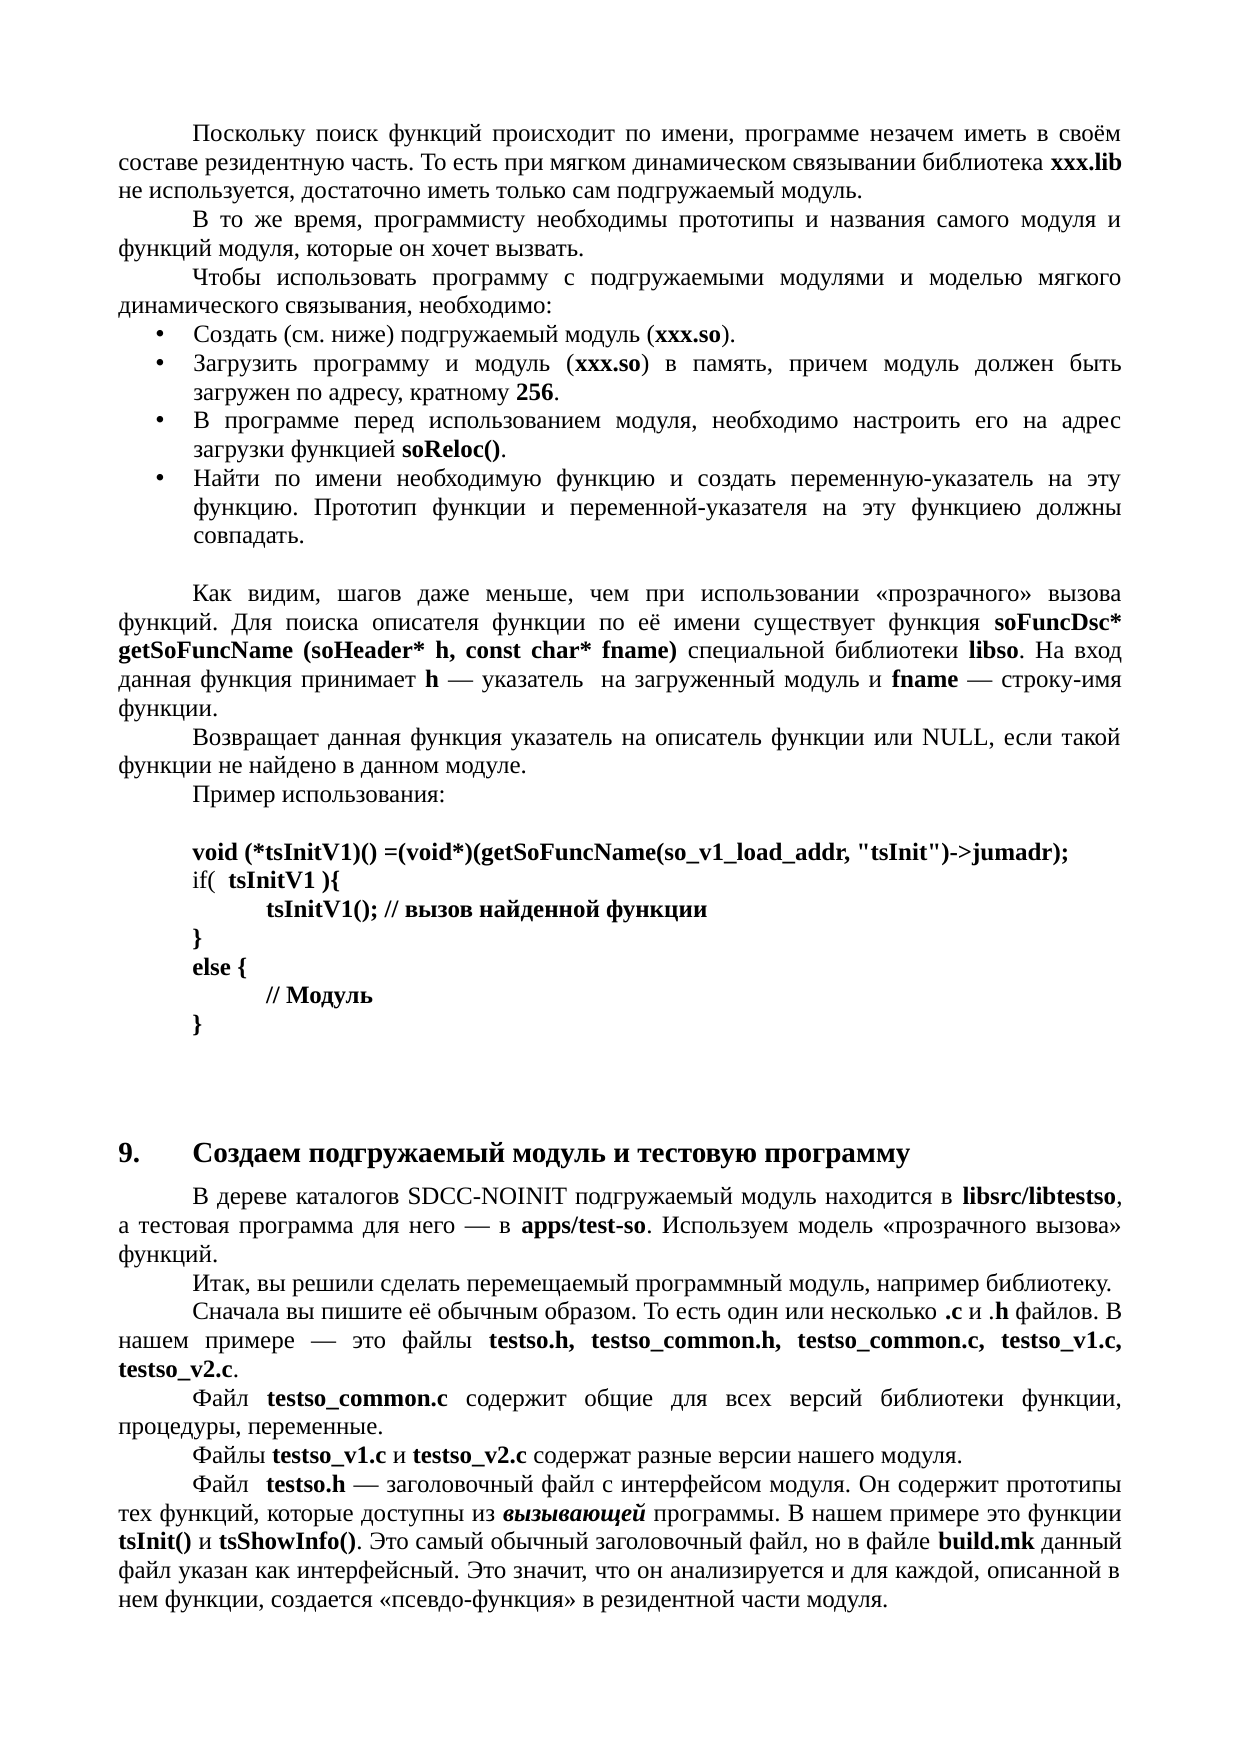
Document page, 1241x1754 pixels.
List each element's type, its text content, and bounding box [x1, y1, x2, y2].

text В дереве каталогов SDCC-NOINIT подгружаемый модуль находится в libsrc/libtestso, а тестовая программа для него — в apps/test-so. Используем модель «прозрачного вызова» функций. [118, 1181, 1122, 1268]
list В программе перед использованием модуля, необходимо настроить его на адрес загрузки функцией soReloc(). [156, 406, 1122, 463]
text // Модуль [118, 981, 1122, 1009]
text Поскольку поиск функций происходит по имени, программе незачем иметь в своём составе резидентную часть. То есть при мягком динамическом связывании библиотека xxx.lib не используется, достаточно иметь только сам подгружаемый модуль. [118, 118, 1122, 204]
text Файл testso_common.c содержит общие для всех версий библиотеки функции, процедуры, переменные. [118, 1383, 1122, 1440]
text Файл testso.h — заголовочный файл с интерфейсом модуля. Он содержит прототипы тех функций, которые доступны из вызывающей программы. В нашем примере это функции tsInit() и tsShowInfo(). Это самый обычный заголовочный файл, но в файле build.mk данный файл указан как интерфейсный. Это значит, что он анализируется и для каждой, описанной в нем функции, создается «псевдо-функция» в резидентной части модуля. [118, 1469, 1122, 1613]
text if( tsInitV1 ){ [118, 866, 1122, 894]
text Итак, вы решили сделать перемещаемый программный модуль, например библиотеку. [118, 1268, 1122, 1296]
text Чтобы использовать программу с подгружаемыми модулями и моделью мягкого динамического связывания, необходимо: [118, 262, 1122, 319]
text Как видим, шагов даже меньше, чем при использовании «прозрачного» вызова функций. Для поиска описателя функции по её имени существует функция soFuncDsc* getSoFuncName (soHeader* h, const char* fname) специальной библиотеки libso. На вход данная функция принимает h — указатель на загруженный модуль и fname — строку-имя функции. [118, 578, 1122, 722]
subtitle Создаем подгружаемый модуль и тестовую программу [118, 1135, 1122, 1169]
list Найти по имени необходимую функцию и создать переменную-указатель на эту функцию. Прототип функции и переменной-указателя на эту функциею должны совпадать. [156, 463, 1122, 549]
text Файлы testso_v1.c и testso_v2.c содержат разные версии нашего модуля. [118, 1440, 1122, 1469]
text Возвращает данная функция указатель на описатель функции или NULL, если такой функции не найдено в данном модуле. [118, 722, 1122, 779]
text В то же время, программисту необходимы прототипы и названия самого модуля и функций модуля, которые он хочет вызвать. [118, 204, 1122, 262]
text } [118, 923, 1122, 952]
text tsInitV1(); // вызов найденной функции [118, 894, 1122, 923]
text else { [118, 952, 1122, 981]
list Загрузить программу и модуль (xxx.so) в память, причем модуль должен быть загружен по адресу, кратному 256. [156, 348, 1122, 406]
text } [118, 1009, 1122, 1038]
text Сначала вы пишите её обычным образом. То есть один или несколько .с и .h файлов. В нашем примере — это файлы testso.h, testso_common.h, testso_common.c, testso_v1.c, testso_v2.c. [118, 1296, 1122, 1383]
text Пример использования: [118, 779, 1122, 808]
list Создать (см. ниже) подгружаемый модуль (xxx.so). [156, 319, 1122, 348]
text void (*tsInitV1)() =(void*)(getSoFuncName(so_v1_load_addr, "tsInit")->jumadr); [118, 837, 1122, 866]
